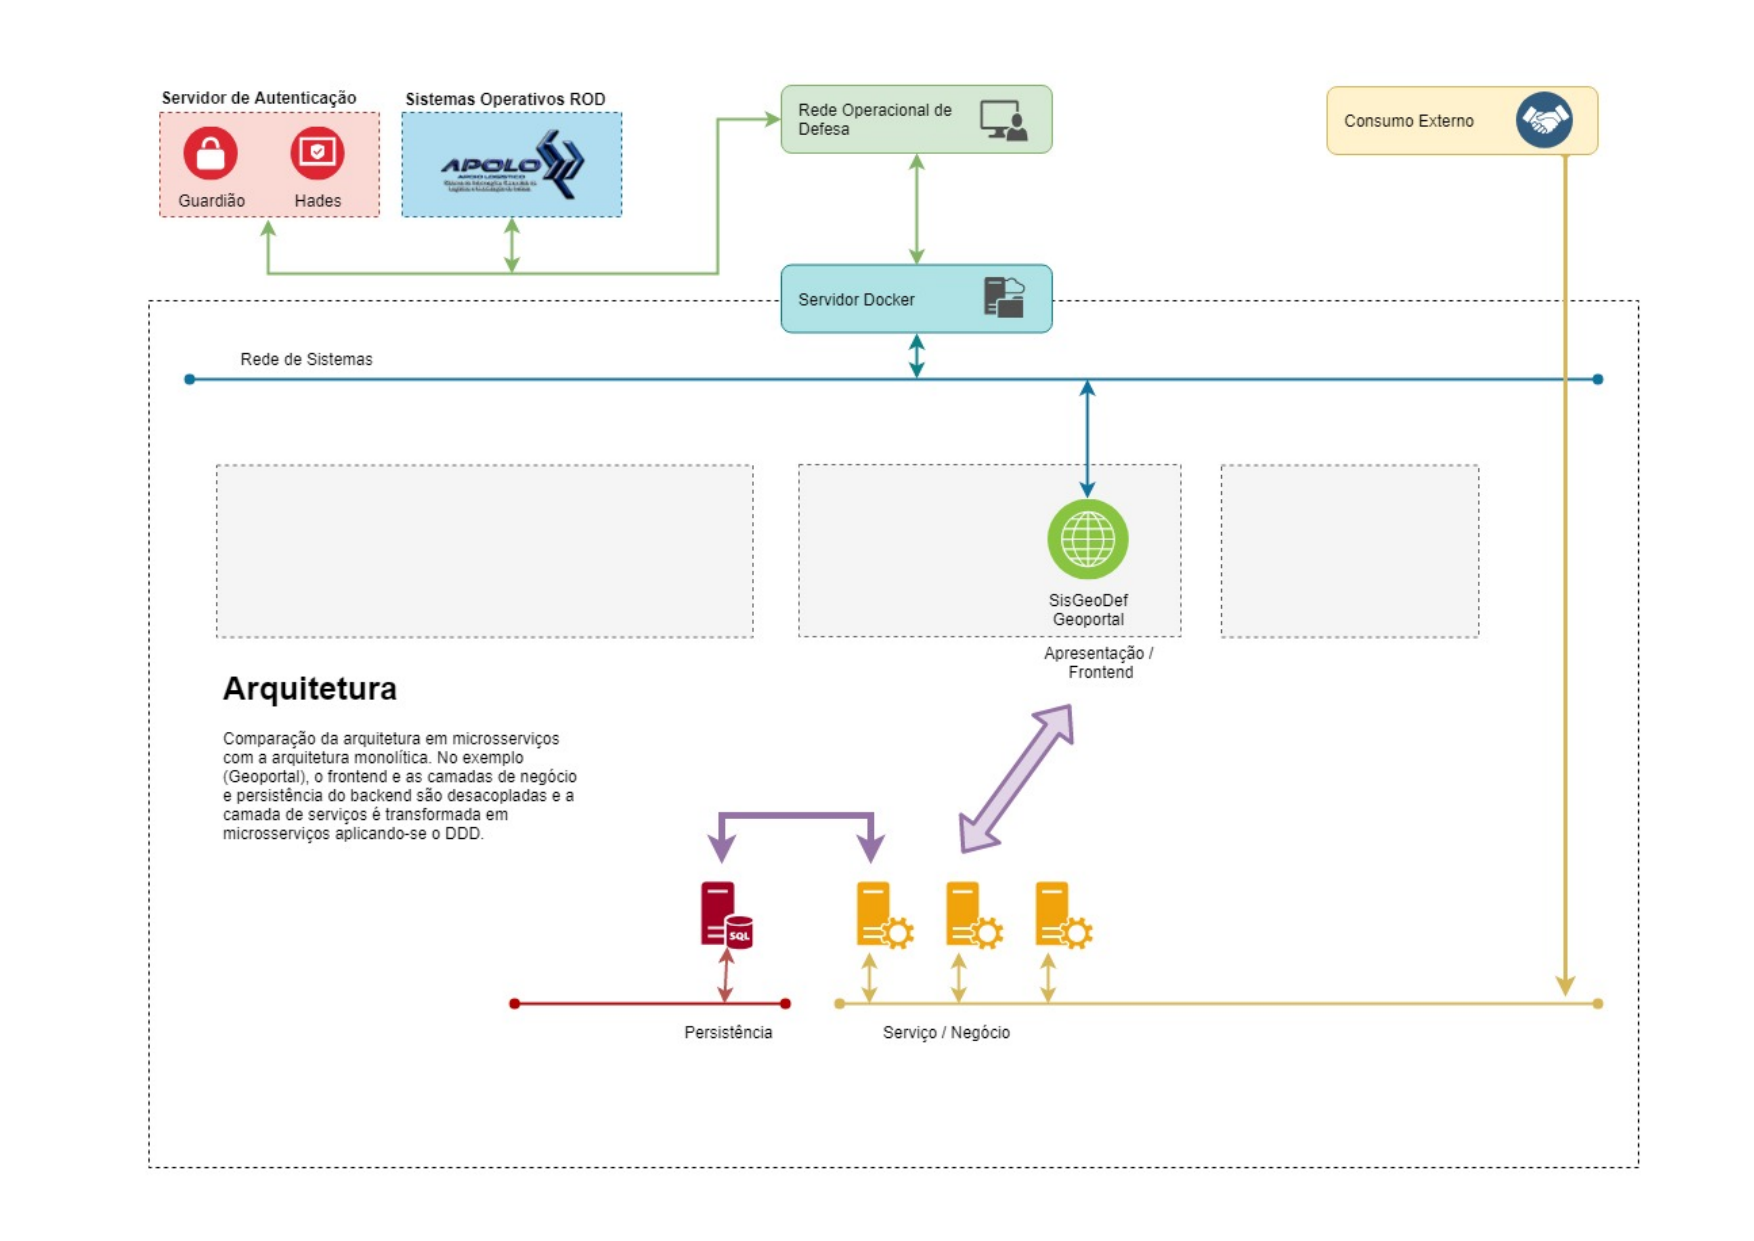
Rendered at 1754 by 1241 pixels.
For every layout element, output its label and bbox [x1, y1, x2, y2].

picture [135, 70, 1653, 1182]
